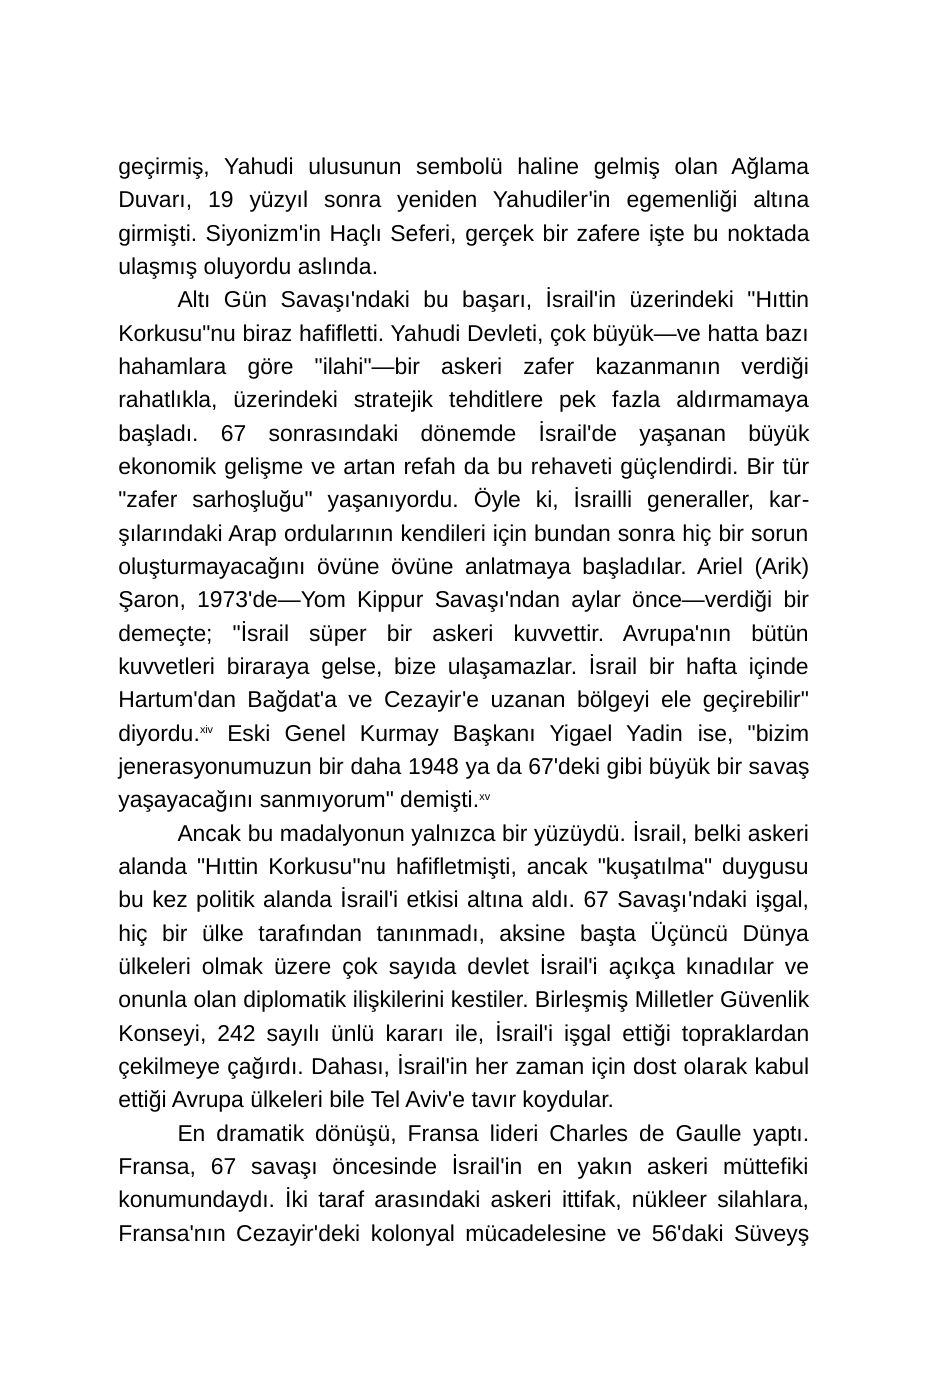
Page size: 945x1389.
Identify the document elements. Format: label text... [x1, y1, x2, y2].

text Altı Gün Savaşı'ndaki bu başarı, İsrail'in üzerindeki "Hıttin Kor­ku­su"nu biraz hafifletti. Yahudi Devleti, çok büyük—ve hatta bazı hahamlara göre "ilahi"—bir askeri zafer kazanmanın verdiği rahatlıkla, üzerindeki stra­tejik tehditlere pek fazla aldırmamaya başladı. 67 sonrasındaki dönemde İs­rail'­de yaşanan büyük ekonomik gelişme ve artan refah da bu rehaveti güç­len­dirdi. Bir tür "zafer sarhoşluğu" yaşanıyordu. Öyle ki, İsrailli generaller, kar­şılarındaki Arap ordularının kendileri için bundan sonra hiç bir sorun oluş­turmayacağını övüne övüne anlatmaya başladılar. Ariel (Arik) Şaron, 1973'­de—Yom Kippur Savaşı'ndan aylar önce—verdiği bir demeçte; "İsrail sü­per bir askeri kuvvettir. Avrupa'nın bütün kuvvetleri biraraya gelse, bize ula­şamazlar. İsrail bir hafta içinde Hartum'dan Bağdat'a ve Cezayir'e uzanan böl­geyi ele geçirebilir" diyordu. Eski Genel Kurmay Başkanı Yigael Yadin ise, "bizim jenerasyonumuzun bir daha 1948 ya da 67'deki gibi büyük bir sa­vaş yaşayacağını sanmıyorum" demişti. [118, 281, 809, 814]
text geçirmiş, Yahudi ulusunun sembolü hali­ne gelmiş olan Ağlama Duvarı, 19 yüzyıl sonra yeniden Yahudiler'in ege­men­liği altına girmişti. Siyonizm'in Haçlı Seferi, gerçek bir zafere işte bu nok­tada ulaşmış oluyordu aslında. [118, 148, 809, 281]
text En dramatik dönüşü, Fransa lideri Charles de Gaulle yaptı. Fransa, 67 sa­vaşı öncesinde İsrail'in en yakın askeri müttefiki konumundaydı. İki taraf ara­sındaki askeri ittifak, nükleer silahlara, Fransa'nın Cezayir'deki kolonyal mü­cadelesine ve 56'daki Süveyş [118, 1114, 809, 1248]
text Ancak bu madalyonun yalnızca bir yüzüydü. İsrail, belki askeri alan­da "Hıttin Korkusu"nu hafifletmişti, ancak "kuşatılma" duygusu bu kez po­litik alanda İsrail'i etkisi altına aldı. 67 Savaşı'ndaki işgal, hiç bir ülke tara­fın­dan tanınmadı, aksine başta Üçüncü Dünya ülkeleri olmak üzere çok sayıda dev­let İsrail'i açıkça kınadılar ve onunla olan diplomatik ilişkilerini kestiler. Bir­leşmiş Milletler Güvenlik Konseyi, 242 sayılı ünlü kararı ile, İsrail'i işgal et­tiği topraklardan çekilmeye çağırdı. Dahası, İsrail'in her zaman için dost ola­rak kabul ettiği Avrupa ülkeleri bile Tel Aviv'e tavır koydular. [118, 814, 809, 1114]
